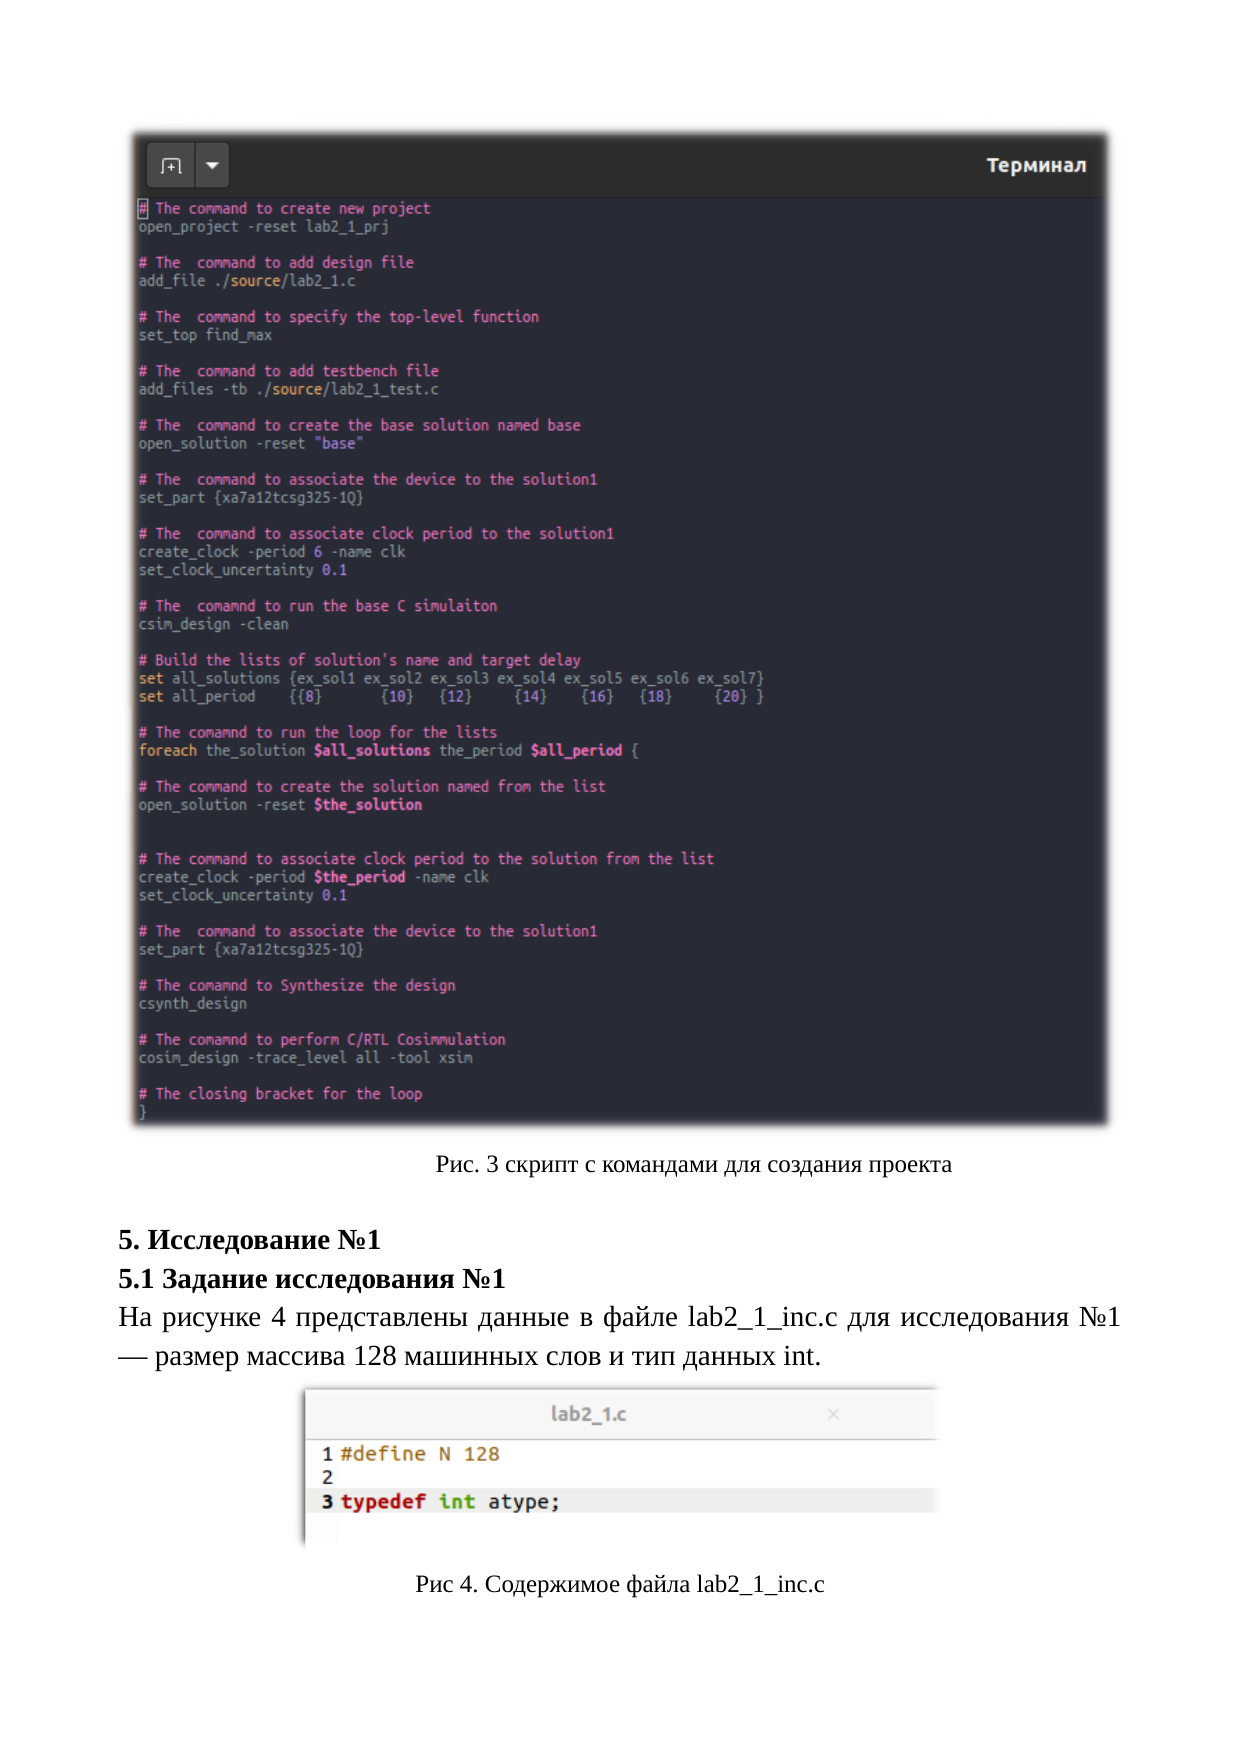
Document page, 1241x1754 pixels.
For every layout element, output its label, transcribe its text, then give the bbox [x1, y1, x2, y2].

text 5.1 Задание исследования №1 [118, 1261, 1122, 1294]
text На рисунке 4 представлены данные в файле lab2_1_inc.c для исследования №1 — размер массива 128 машинных слов и тип данных int. [118, 1299, 1122, 1371]
text 5. Исследование №1 [118, 1222, 1122, 1256]
picture [118, 118, 1123, 1141]
text Рис 4. Содержимое файла lab2_1_inc.c [118, 1569, 1122, 1598]
text Рис. 3 скрипт с командами для создания проекта [118, 1141, 1122, 1179]
picture [289, 1376, 951, 1558]
